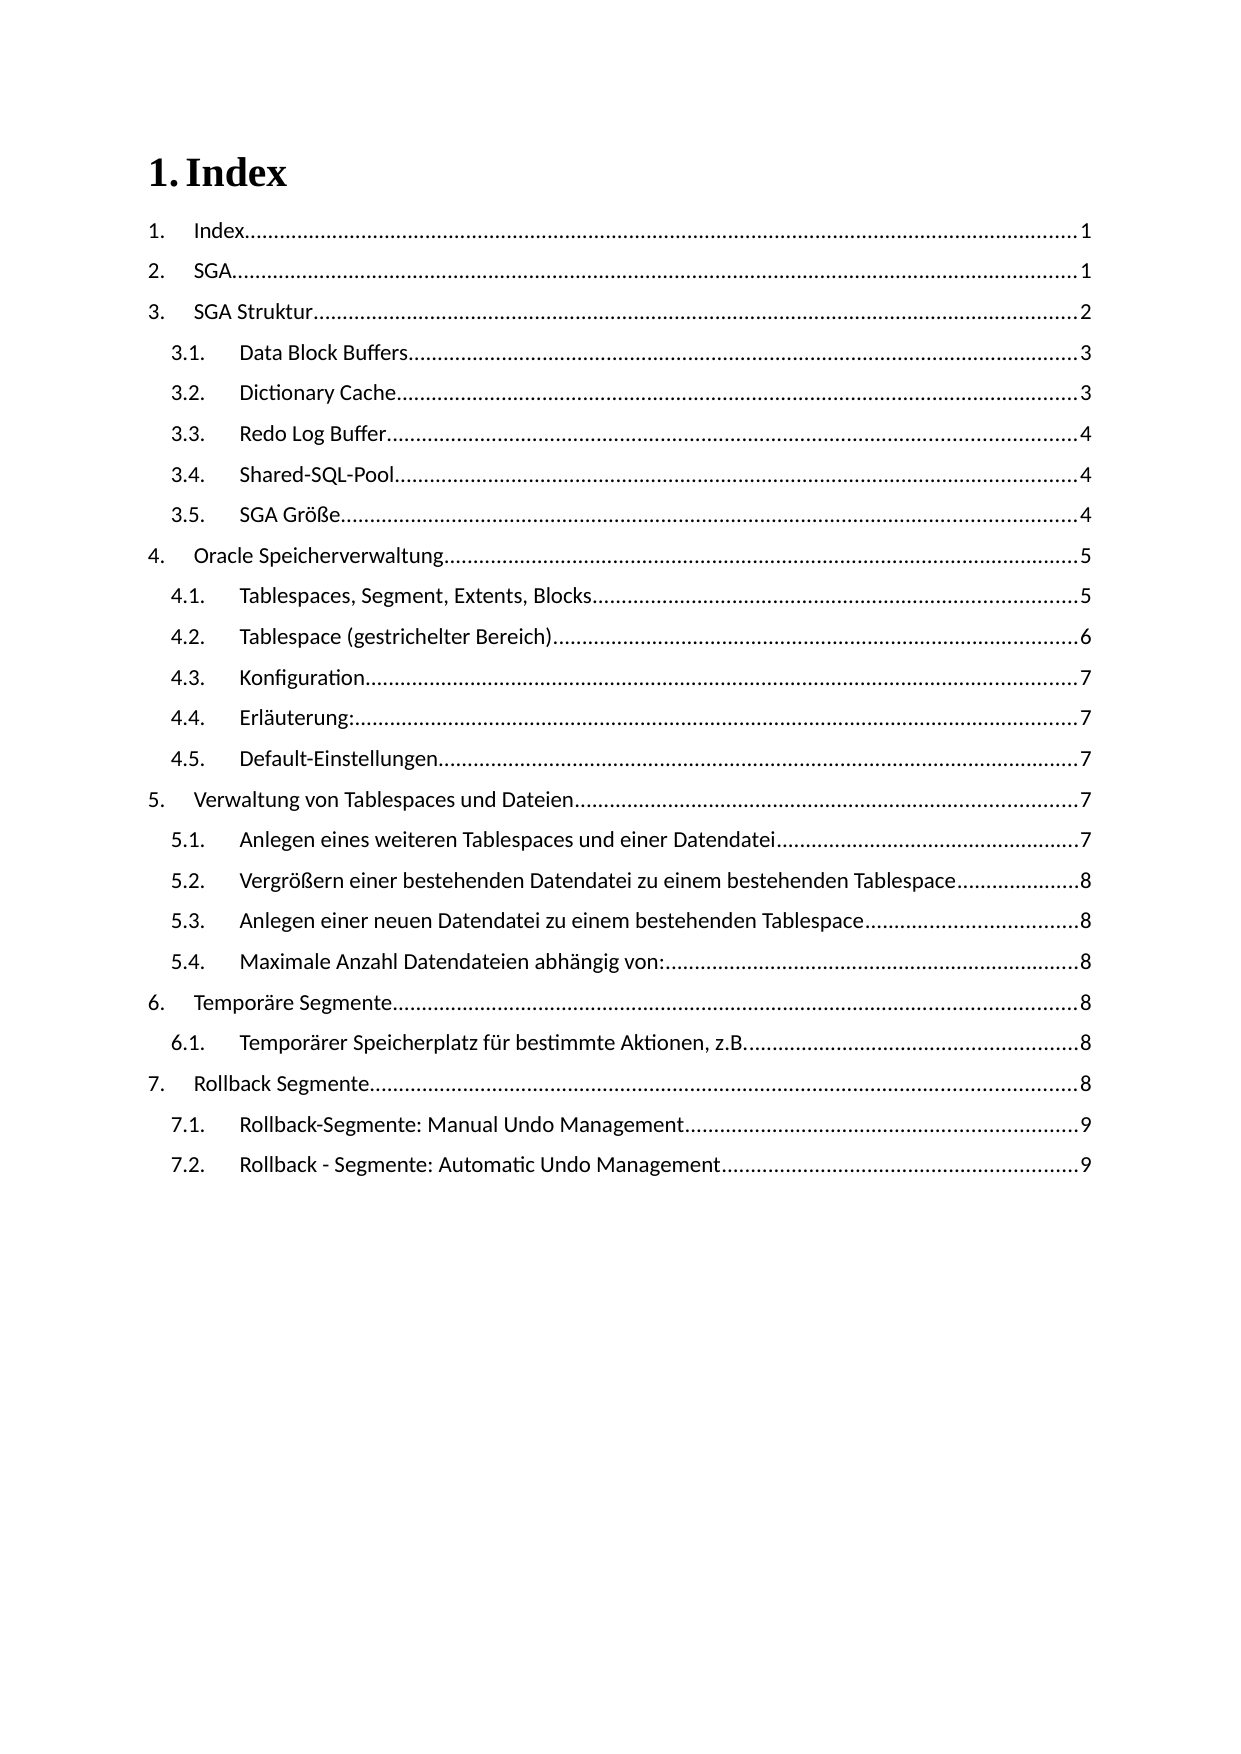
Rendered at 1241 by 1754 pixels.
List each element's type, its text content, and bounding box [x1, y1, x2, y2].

text 5. Verwaltung von Tablespaces und Dateien 7 [148, 785, 1093, 813]
text 4.5. Default-Einstellungen 7 [171, 744, 1093, 772]
text 7.1. Rollback-Segmente: Manual Undo Management 9 [171, 1110, 1093, 1138]
text 4.3. Konfiguration 7 [171, 663, 1093, 691]
text 7.2. Rollback - Segmente: Automatic Undo Management 9 [171, 1150, 1093, 1178]
text 3.5. SGA Größe 4 [171, 500, 1093, 528]
text 2. SGA 1 [148, 257, 1093, 284]
text 6. Temporäre Segmente 8 [148, 988, 1093, 1016]
text 4.1. Tablespaces, Segment, Extents, Blocks 5 [171, 582, 1093, 609]
text 3. SGA Struktur 2 [148, 297, 1093, 325]
text 3.2. Dictionary Cache 3 [171, 378, 1093, 406]
text 3.4. Shared-SQL-Pool 4 [171, 460, 1093, 488]
text 6.1. Temporärer Speicherplatz für bestimmte Aktionen, z.B. 8 [171, 1028, 1093, 1056]
text 7. Rollback Segmente 8 [148, 1069, 1093, 1097]
list Index [148, 148, 1093, 196]
text 4.2. Tablespace (gestrichelter Bereich) 6 [171, 622, 1093, 650]
text 4. Oracle Speicherverwaltung 5 [148, 541, 1093, 569]
text 5.2. Vergrößern einer bestehenden Datendatei zu einem bestehenden Tablespace 8 [171, 866, 1093, 894]
text 5.1. Anlegen eines weiteren Tablespaces und einer Datendatei 7 [171, 825, 1093, 853]
text 4.4. Erläuterung: 7 [171, 703, 1093, 731]
text 3.1. Data Block Buffers 3 [171, 338, 1093, 366]
text 3.3. Redo Log Buffer 4 [171, 419, 1093, 447]
text 5.3. Anlegen einer neuen Datendatei zu einem bestehenden Tablespace 8 [171, 907, 1093, 934]
text 5.4. Maximale Anzahl Datendateien abhängig von: 8 [171, 947, 1093, 975]
text 1. Index 1 [148, 216, 1093, 244]
